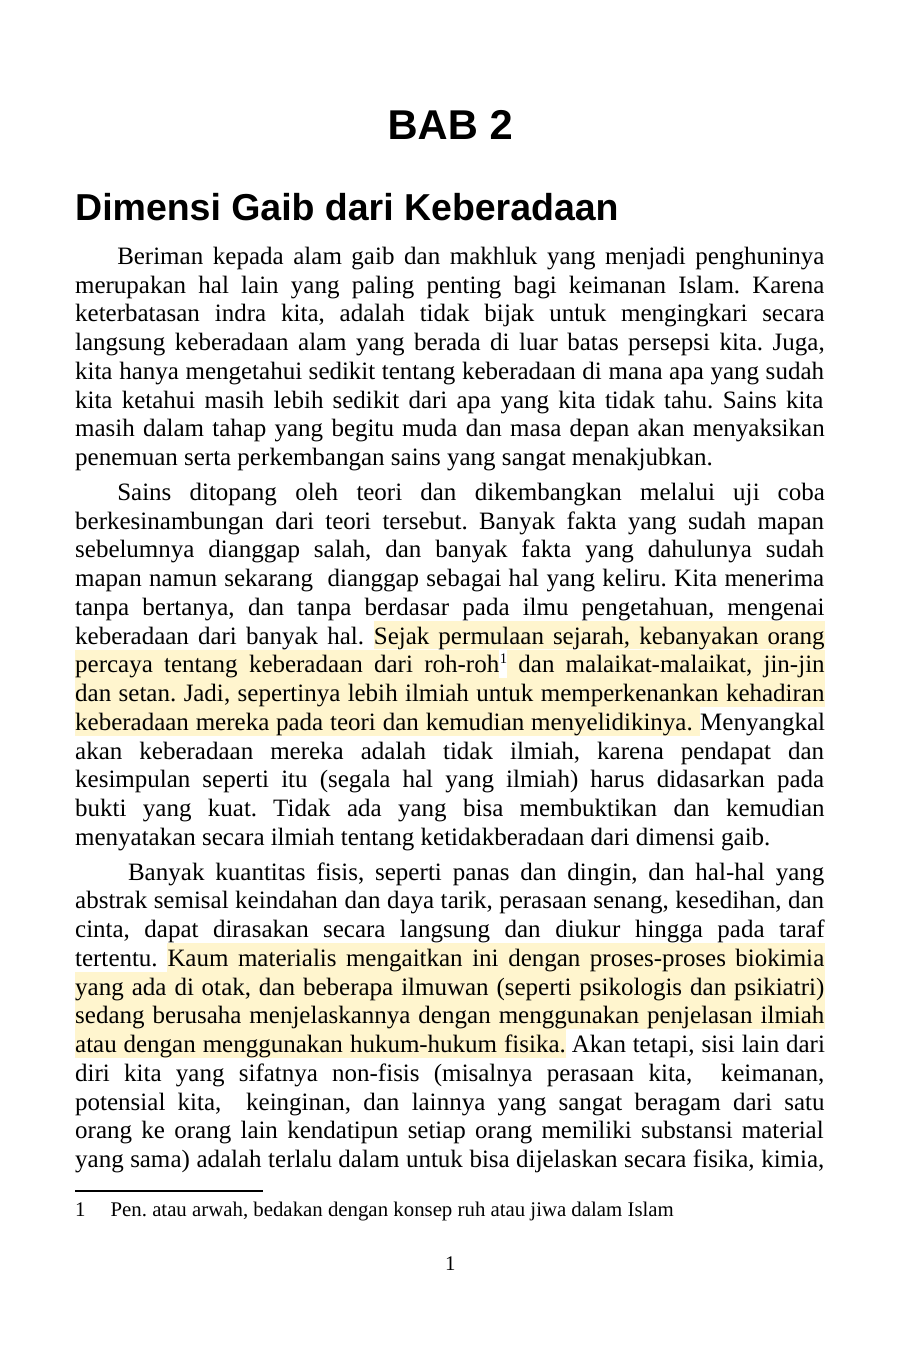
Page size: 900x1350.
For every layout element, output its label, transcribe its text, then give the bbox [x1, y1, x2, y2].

text Pen. atau arwah, bedakan dengan konsep ruh atau jiwa dalam Islam [75, 1197, 825, 1221]
text Sains ditopang oleh teori dan dikembangkan melalui uji coba berkesinambungan dari teori tersebut. Banyak fakta yang sudah mapan sebelumnya dianggap salah, dan banyak fakta yang dahulunya sudah mapan namun sekarang dianggap sebagai hal yang keliru. Kita menerima tanpa bertanya, dan tanpa berdasar pada ilmu pengetahuan, mengenai keberadaan dari banyak hal. Sejak permulaan sejarah, kebanyakan orang percaya tentang keberadaan dari roh-roh dan malaikat-malaikat, jin-jin dan setan. Jadi, sepertinya lebih ilmiah untuk memperkenankan kehadiran keberadaan mereka pada teori dan kemudian menyelidikinya. Menyangkal akan keberadaan mereka adalah tidak ilmiah, karena pendapat dan kesimpulan seperti itu (segala hal yang ilmiah) harus didasarkan pada bukti yang kuat. Tidak ada yang bisa membuktikan dan kemudian menyatakan secara ilmiah tentang ketidakberadaan dari dimensi gaib. [75, 477, 825, 851]
subtitle Dimensi Gaib dari Keberadaan [75, 185, 825, 228]
text Beriman kepada alam gaib dan makhluk yang menjadi penghuninya merupakan hal lain yang paling penting bagi keimanan Islam. Karena keterbatasan indra kita, adalah tidak bijak untuk mengingkari secara langsung keberadaan alam yang berada di luar batas persepsi kita. Juga, kita hanya mengetahui sedikit tentang keberadaan di mana apa yang sudah kita ketahui masih lebih sedikit dari apa yang kita tidak tahu. Sains kita masih dalam tahap yang begitu muda dan masa depan akan menyaksikan penemuan serta perkembangan sains yang sangat menakjubkan. [75, 241, 825, 471]
text Banyak kuantitas fisis, seperti panas dan dingin, dan hal-hal yang abstrak semisal keindahan dan daya tarik, perasaan senang, kesedihan, dan cinta, dapat dirasakan secara langsung dan diukur hingga pada taraf tertentu. Kaum materialis mengaitkan ini dengan proses-proses biokimia yang ada di otak, dan beberapa ilmuwan (seperti psikologis dan psikiatri) sedang berusaha menjelaskannya dengan menggunakan penjelasan ilmiah atau dengan menggunakan hukum-hukum fisika. Akan tetapi, sisi lain dari diri kita yang sifatnya non-fisis (misalnya perasaan kita, keimanan, potensial kita, keinginan, dan lainnya yang sangat beragam dari satu orang ke orang lain kendatipun setiap orang memiliki substansi material yang sama) adalah terlalu dalam untuk bisa dijelaskan secara fisika, kimia, [75, 857, 825, 1173]
title BAB 2 [75, 100, 825, 148]
